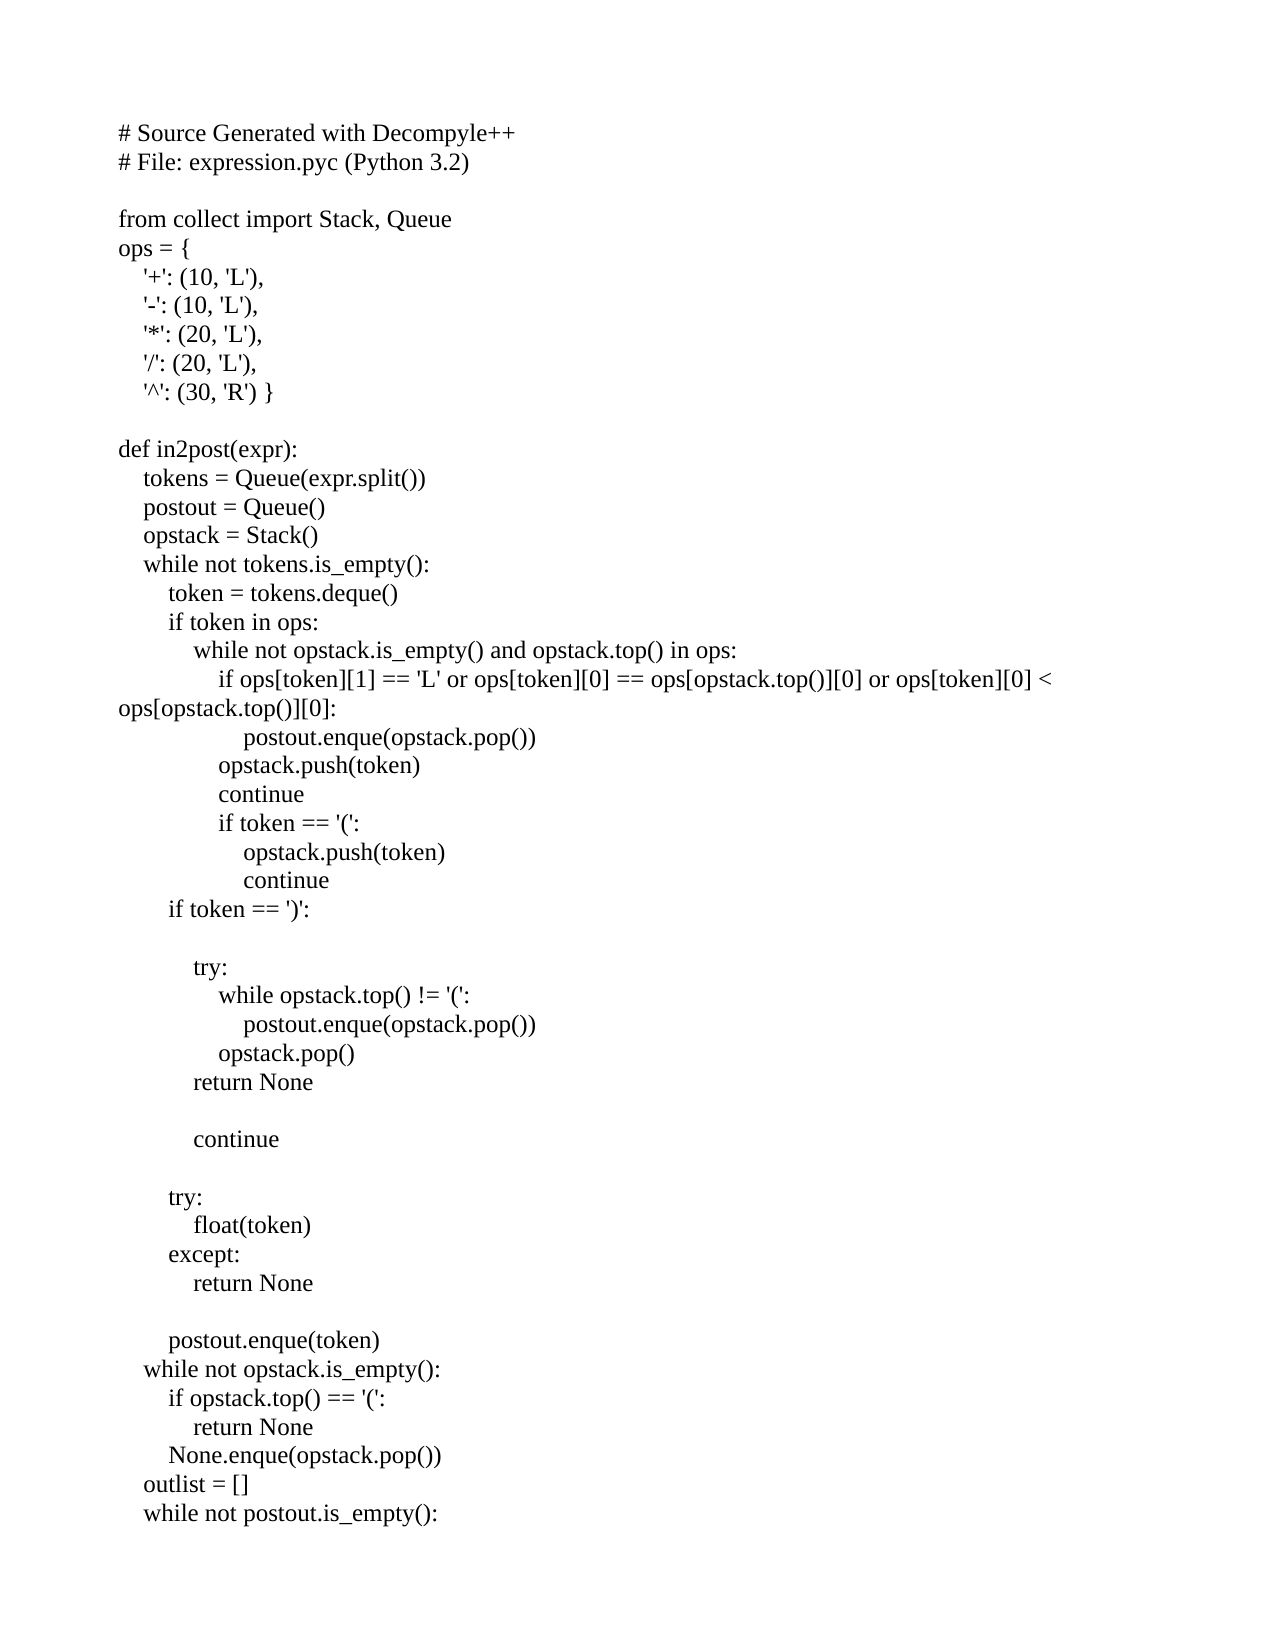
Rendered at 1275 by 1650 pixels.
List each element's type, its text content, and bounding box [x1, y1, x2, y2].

text continue [118, 779, 1157, 808]
text float(token) [118, 1211, 1157, 1239]
text while not postout.is_empty(): [118, 1498, 1157, 1527]
text except: [118, 1239, 1157, 1268]
text while not opstack.is_empty(): [118, 1354, 1157, 1383]
text try: [118, 1182, 1157, 1211]
text return None [118, 1412, 1157, 1441]
text opstack.push(token) [118, 751, 1157, 779]
text tokens = Queue(expr.split()) [118, 463, 1157, 492]
text token = tokens.deque() [118, 578, 1157, 607]
text outlist = [] [118, 1469, 1157, 1498]
text postout = Queue() [118, 492, 1157, 521]
text if token in ops: [118, 607, 1157, 636]
text if token == '(': [118, 808, 1157, 837]
text if ops[token][1] == 'L' or ops[token][0] == ops[opstack.top()][0] or ops[token][0] < ops[opstack.top()][0]: [118, 664, 1157, 722]
text '+': (10, 'L'), [118, 262, 1157, 291]
text ops = { [118, 233, 1157, 262]
text while opstack.top() != '(': [118, 981, 1157, 1009]
text '/': (20, 'L'), [118, 348, 1157, 377]
text while not tokens.is_empty(): [118, 549, 1157, 578]
text if token == ')': [118, 894, 1157, 923]
text # File: expression.pyc (Python 3.2) [118, 147, 1157, 176]
text opstack.pop() [118, 1038, 1157, 1067]
text try: [118, 952, 1157, 981]
text from collect import Stack, Queue [118, 204, 1157, 233]
text '^': (30, 'R') } [118, 377, 1157, 406]
text return None [118, 1067, 1157, 1096]
text '*': (20, 'L'), [118, 319, 1157, 348]
text continue [118, 1124, 1157, 1153]
text postout.enque(opstack.pop()) [118, 722, 1157, 751]
text continue [118, 866, 1157, 894]
text while not opstack.is_empty() and opstack.top() in ops: [118, 636, 1157, 664]
text postout.enque(token) [118, 1326, 1157, 1354]
text if opstack.top() == '(': [118, 1383, 1157, 1412]
text def in2post(expr): [118, 434, 1157, 463]
text return None [118, 1268, 1157, 1297]
text None.enque(opstack.pop()) [118, 1441, 1157, 1469]
text # Source Generated with Decompyle++ [118, 118, 1157, 147]
text '-': (10, 'L'), [118, 291, 1157, 319]
text opstack.push(token) [118, 837, 1157, 866]
text postout.enque(opstack.pop()) [118, 1009, 1157, 1038]
text opstack = Stack() [118, 521, 1157, 549]
